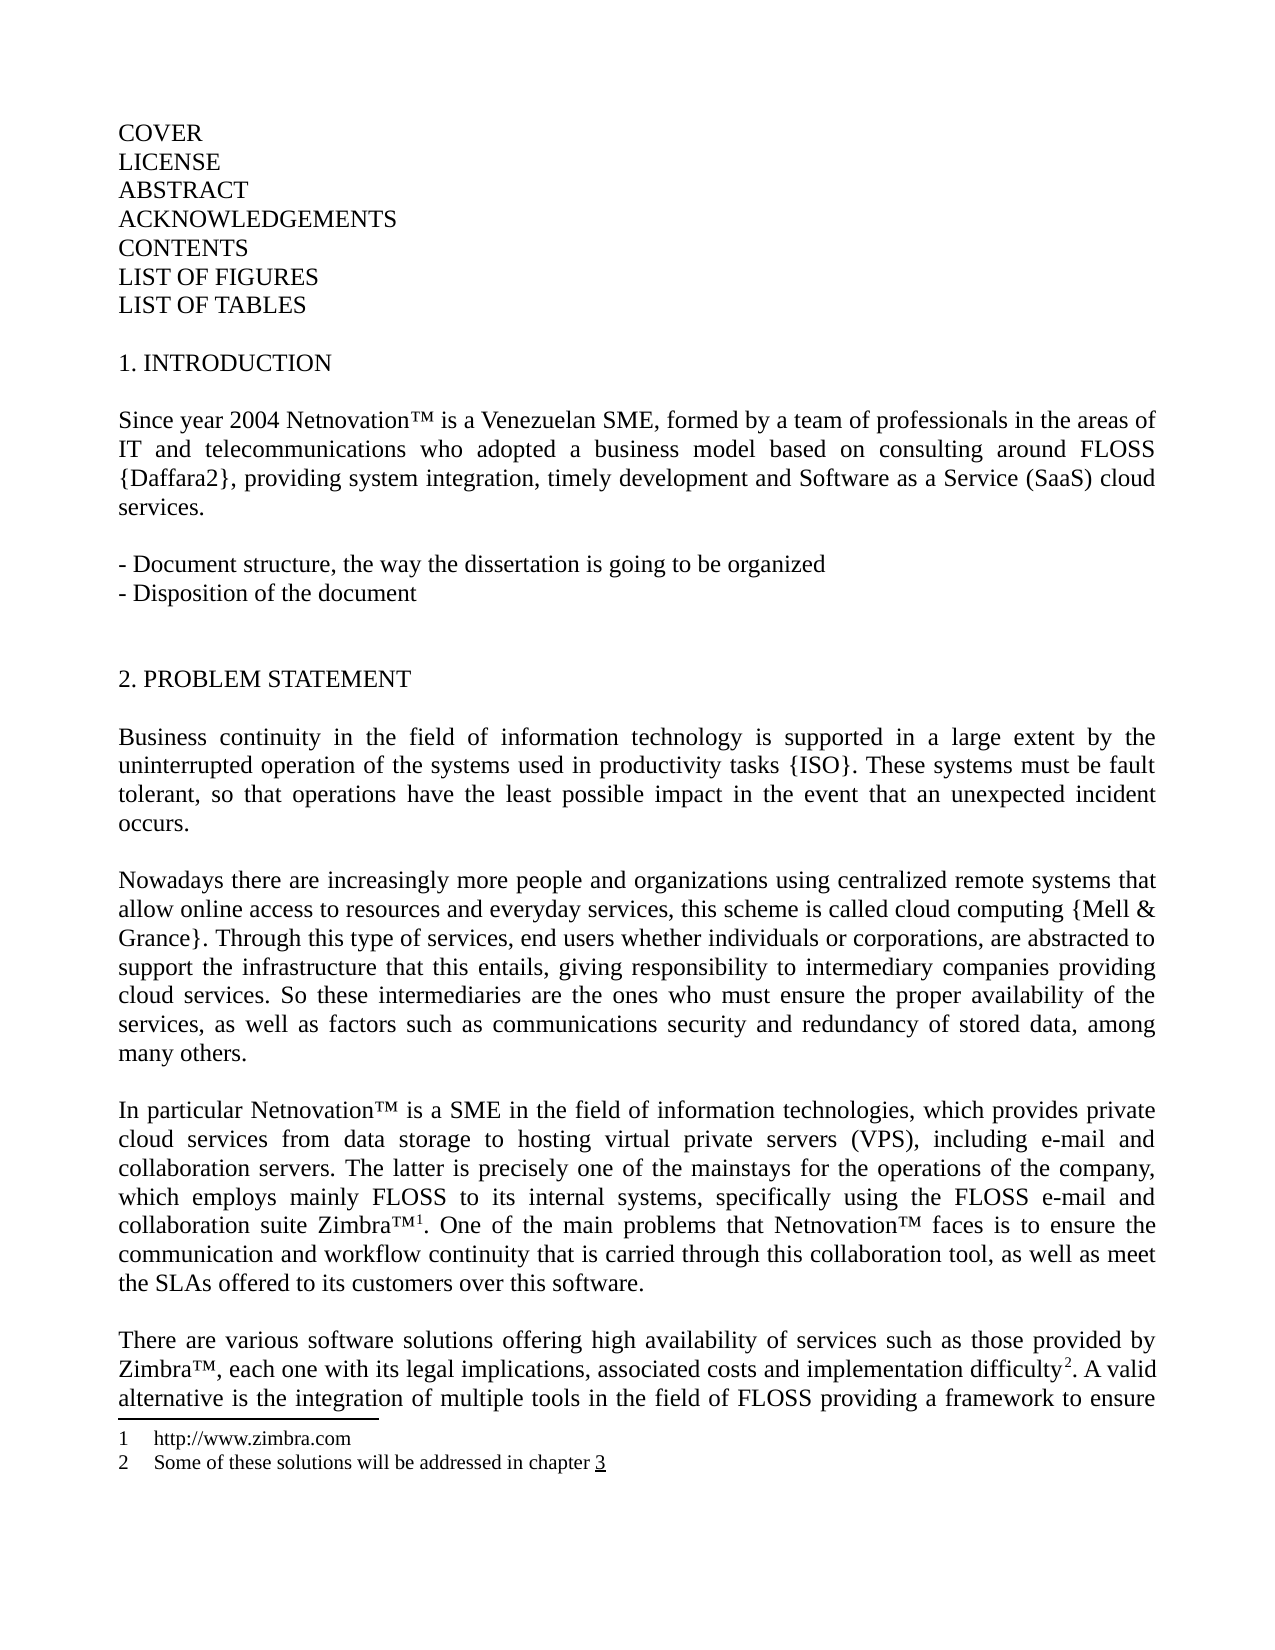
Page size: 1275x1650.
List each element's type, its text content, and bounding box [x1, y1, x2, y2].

text CONTENTS [118, 233, 1157, 262]
text LIST OF TABLES [118, 291, 1157, 319]
text In particular Netnovation™ is a SME in the field of information technologies, which provides private cloud services from data storage to hosting virtual private servers (VPS), including e-mail and collaboration servers. The latter is precisely one of the mainstays for the operations of the company, which employs mainly FLOSS to its internal systems, specifically using the FLOSS e-mail and collaboration suite Zimbra™. One of the main problems that Netnovation™ faces is to ensure the communication and workflow continuity that is carried through this collaboration tool, as well as meet the SLAs offered to its customers over this software. [118, 1096, 1157, 1297]
text Business continuity in the field of information technology is supported in a large extent by the uninterrupted operation of the systems used in productivity tasks {ISO}. These systems must be fault tolerant, so that operations have the least possible impact in the event that an unexpected incident occurs. [118, 722, 1157, 837]
text http://www.zimbra.com [118, 1426, 1157, 1449]
text COVER [118, 118, 1157, 147]
text Nowadays there are increasingly more people and organizations using centralized remote systems that allow online access to resources and everyday services, this scheme is called cloud computing {Mell & Grance}. Through this type of services, end users whether individuals or corporations, are abstracted to support the infrastructure that this entails, giving responsibility to intermediary companies providing cloud services. So these intermediaries are the ones who must ensure the proper availability of the services, as well as factors such as communications security and redundancy of stored data, among many others. [118, 866, 1157, 1067]
text - Disposition of the document [118, 578, 1157, 607]
text 1. INTRODUCTION [118, 348, 1157, 377]
text LIST OF FIGURES [118, 262, 1157, 291]
text Some of these solutions will be addressed in chapter 3 [118, 1449, 1157, 1474]
text ACKNOWLEDGEMENTS [118, 204, 1157, 233]
text LICENSE [118, 147, 1157, 176]
text ABSTRACT [118, 176, 1157, 204]
text There are various software solutions offering high availability of services such as those provided by Zimbra™, each one with its legal implications, associated costs and implementation difficulty. A valid alternative is the integration of multiple tools in the field of FLOSS providing a framework to ensure [118, 1326, 1157, 1412]
text - Document structure, the way the dissertation is going to be organized [118, 549, 1157, 578]
text Since year 2004 Netnovation™ is a Venezuelan SME, formed by a team of professionals in the areas of IT and telecommunications who adopted a business model based on consulting around FLOSS {Daffara2}, providing system integration, timely development and Software as a Service (SaaS) cloud services. [118, 406, 1157, 521]
text 2. PROBLEM STATEMENT [118, 664, 1157, 693]
